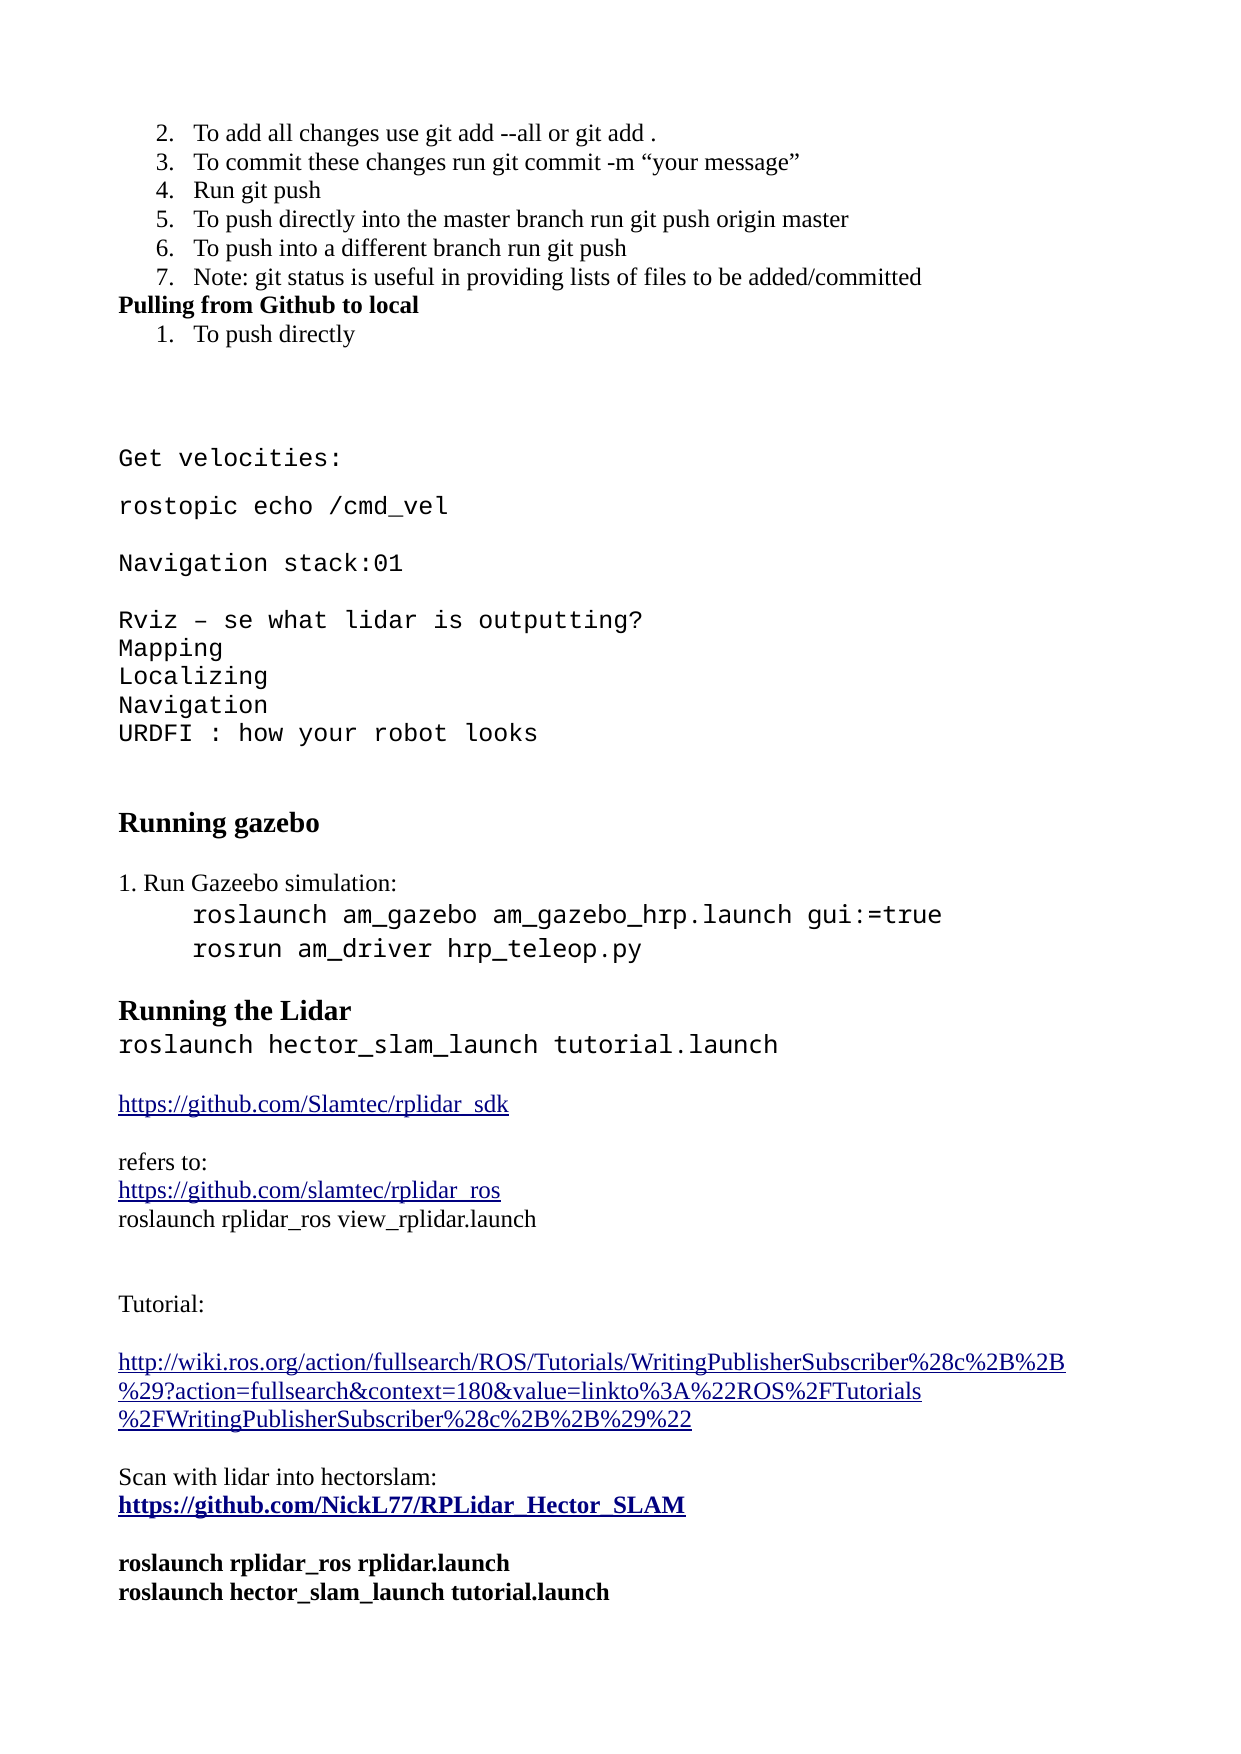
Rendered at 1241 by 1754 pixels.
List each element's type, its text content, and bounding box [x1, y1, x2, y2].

text rosrun am_driver hrp_teleop.py [118, 931, 1122, 993]
list Run git push [156, 176, 1122, 204]
text Rviz – se what lidar is outputting? Mapping [118, 607, 1122, 664]
text Running the Lidar [118, 993, 1122, 1027]
text Pulling from Github to local [118, 291, 1122, 319]
list Note: git status is useful in providing lists of files to be added/committed [156, 262, 1122, 291]
text Navigation stack:01 [118, 551, 1122, 579]
text roslaunch hector_slam_launch tutorial.launch [118, 1027, 1122, 1061]
list To commit these changes run git commit -m “your message” [156, 147, 1122, 176]
text Scan with lidar into hectorslam: [118, 1462, 1122, 1490]
text https://github.com/slamtec/rplidar_ros roslaunch rplidar_ros view_rplidar.launch [118, 1175, 1122, 1233]
list To push into a different branch run git push [156, 233, 1122, 262]
text roslaunch rplidar_ros rplidar.launch roslaunch hector_slam_launch tutorial.launch [118, 1548, 1122, 1605]
text refers to: [118, 1147, 1122, 1175]
text https://github.com/Slamtec/rplidar_sdk [118, 1089, 1122, 1118]
text 1. Run Gazeebo simulation: [118, 868, 1122, 897]
text roslaunch am_gazebo am_gazebo_hrp.launch gui:=true [118, 897, 1122, 931]
list To push directly into the master branch run git push origin master [156, 204, 1122, 233]
list To add all changes use git add --all or git add . [156, 118, 1122, 147]
text Navigation [118, 692, 1122, 721]
text Get velocities: [118, 445, 1122, 474]
text https://github.com/NickL77/RPLidar_Hector_SLAM [118, 1490, 1122, 1548]
list To push directly [156, 319, 1122, 348]
text Tutorial: http://wiki.ros.org/action/fullsearch/ROS/Tutorials/WritingPublisherSubscriber%28c%2B%2B%29?action=fullsearch&context=180&value=linkto%3A%22ROS%2FTutorials%2FWritingPublisherSubscriber%28c%2B%2B%29%22 [118, 1289, 1122, 1433]
text Running gazebo [118, 806, 1122, 839]
text rostopic echo /cmd_vel [118, 494, 1122, 522]
text URDFI : how your robot looks [118, 721, 1122, 749]
text Localizing [118, 664, 1122, 692]
